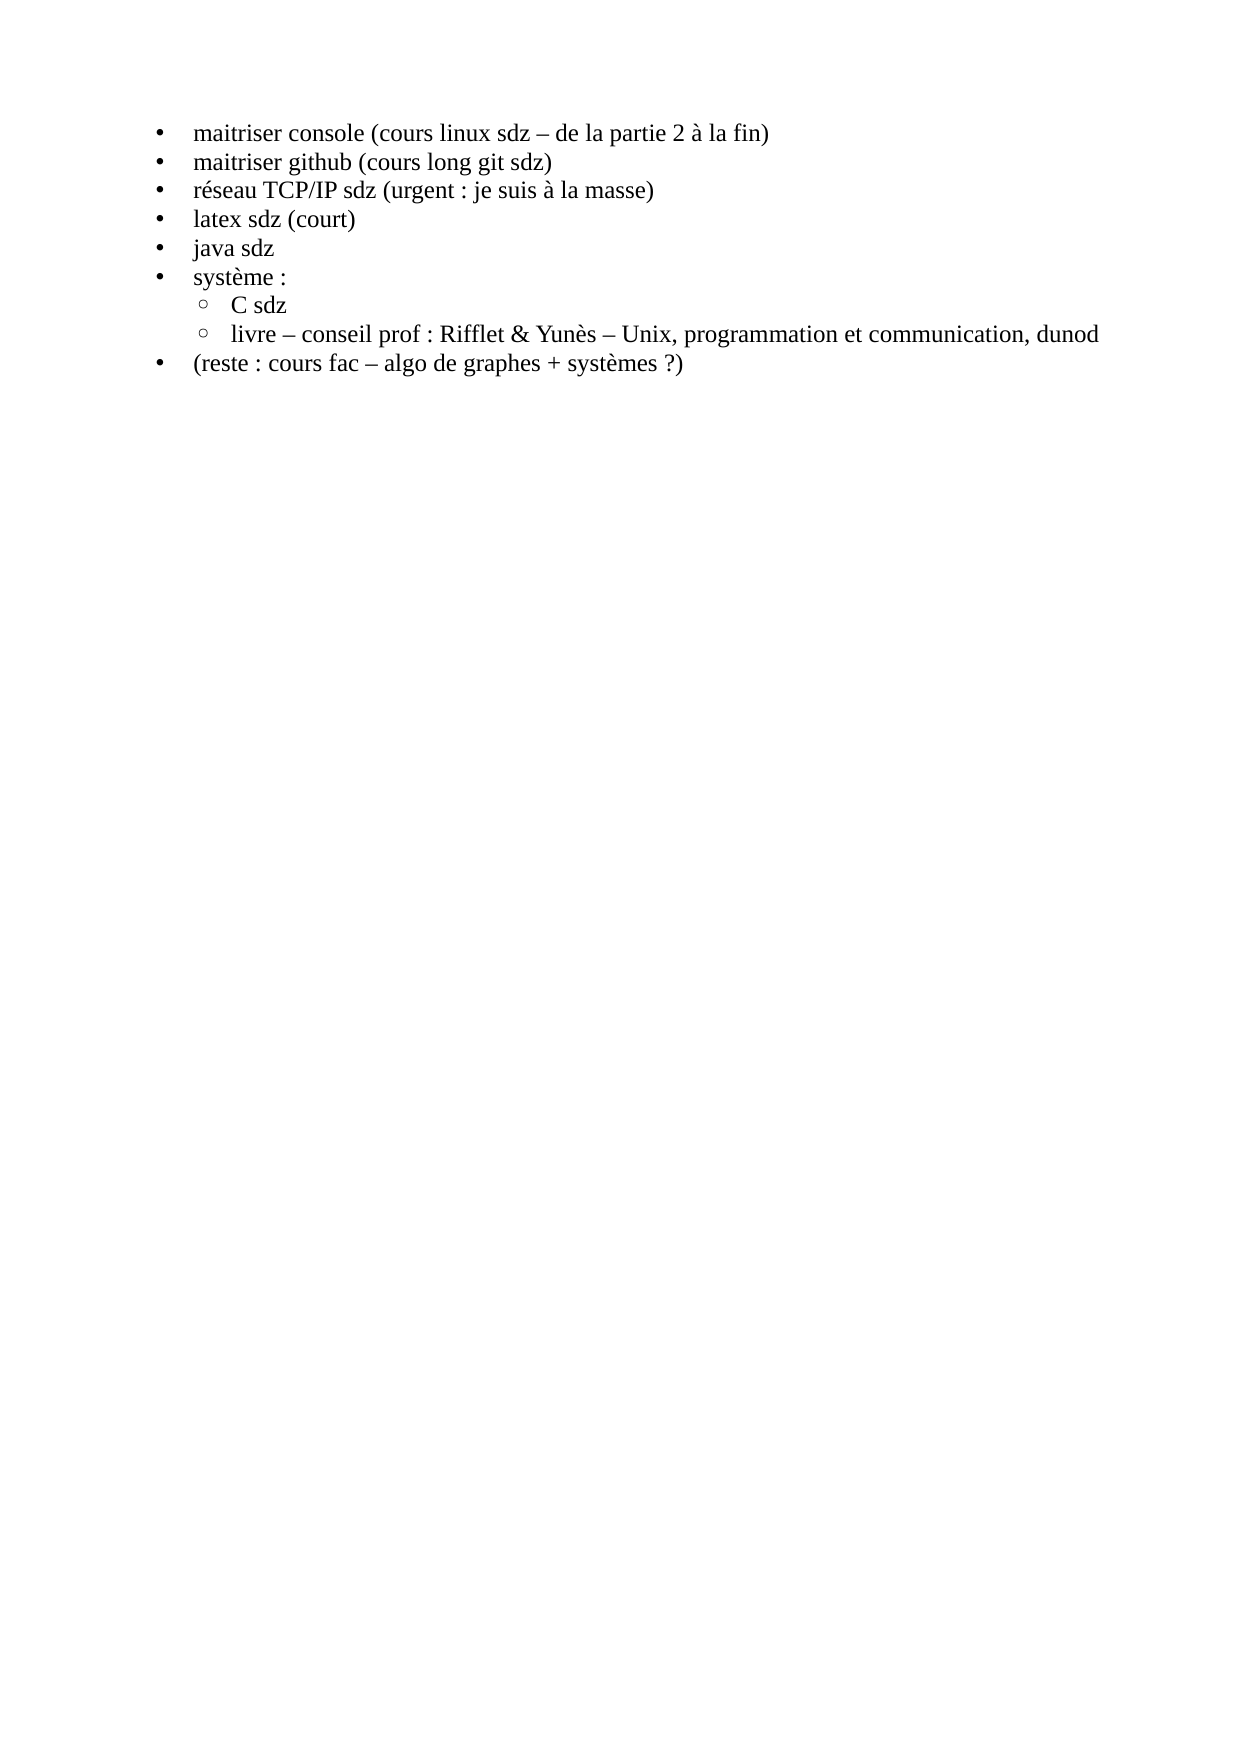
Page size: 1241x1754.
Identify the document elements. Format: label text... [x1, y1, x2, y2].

list C sdz [193, 291, 1122, 319]
list réseau TCP/IP sdz (urgent : je suis à la masse) [156, 176, 1122, 204]
list java sdz [156, 233, 1122, 262]
list livre – conseil prof : Rifflet & Yunès – Unix, programmation et communication, dunod [193, 319, 1122, 348]
list maitriser github (cours long git sdz) [156, 147, 1122, 176]
list système : [156, 262, 1122, 291]
list latex sdz (court) [156, 204, 1122, 233]
list (reste : cours fac – algo de graphes + systèmes ?) [156, 348, 1122, 377]
list maitriser console (cours linux sdz – de la partie 2 à la fin) [156, 118, 1122, 147]
